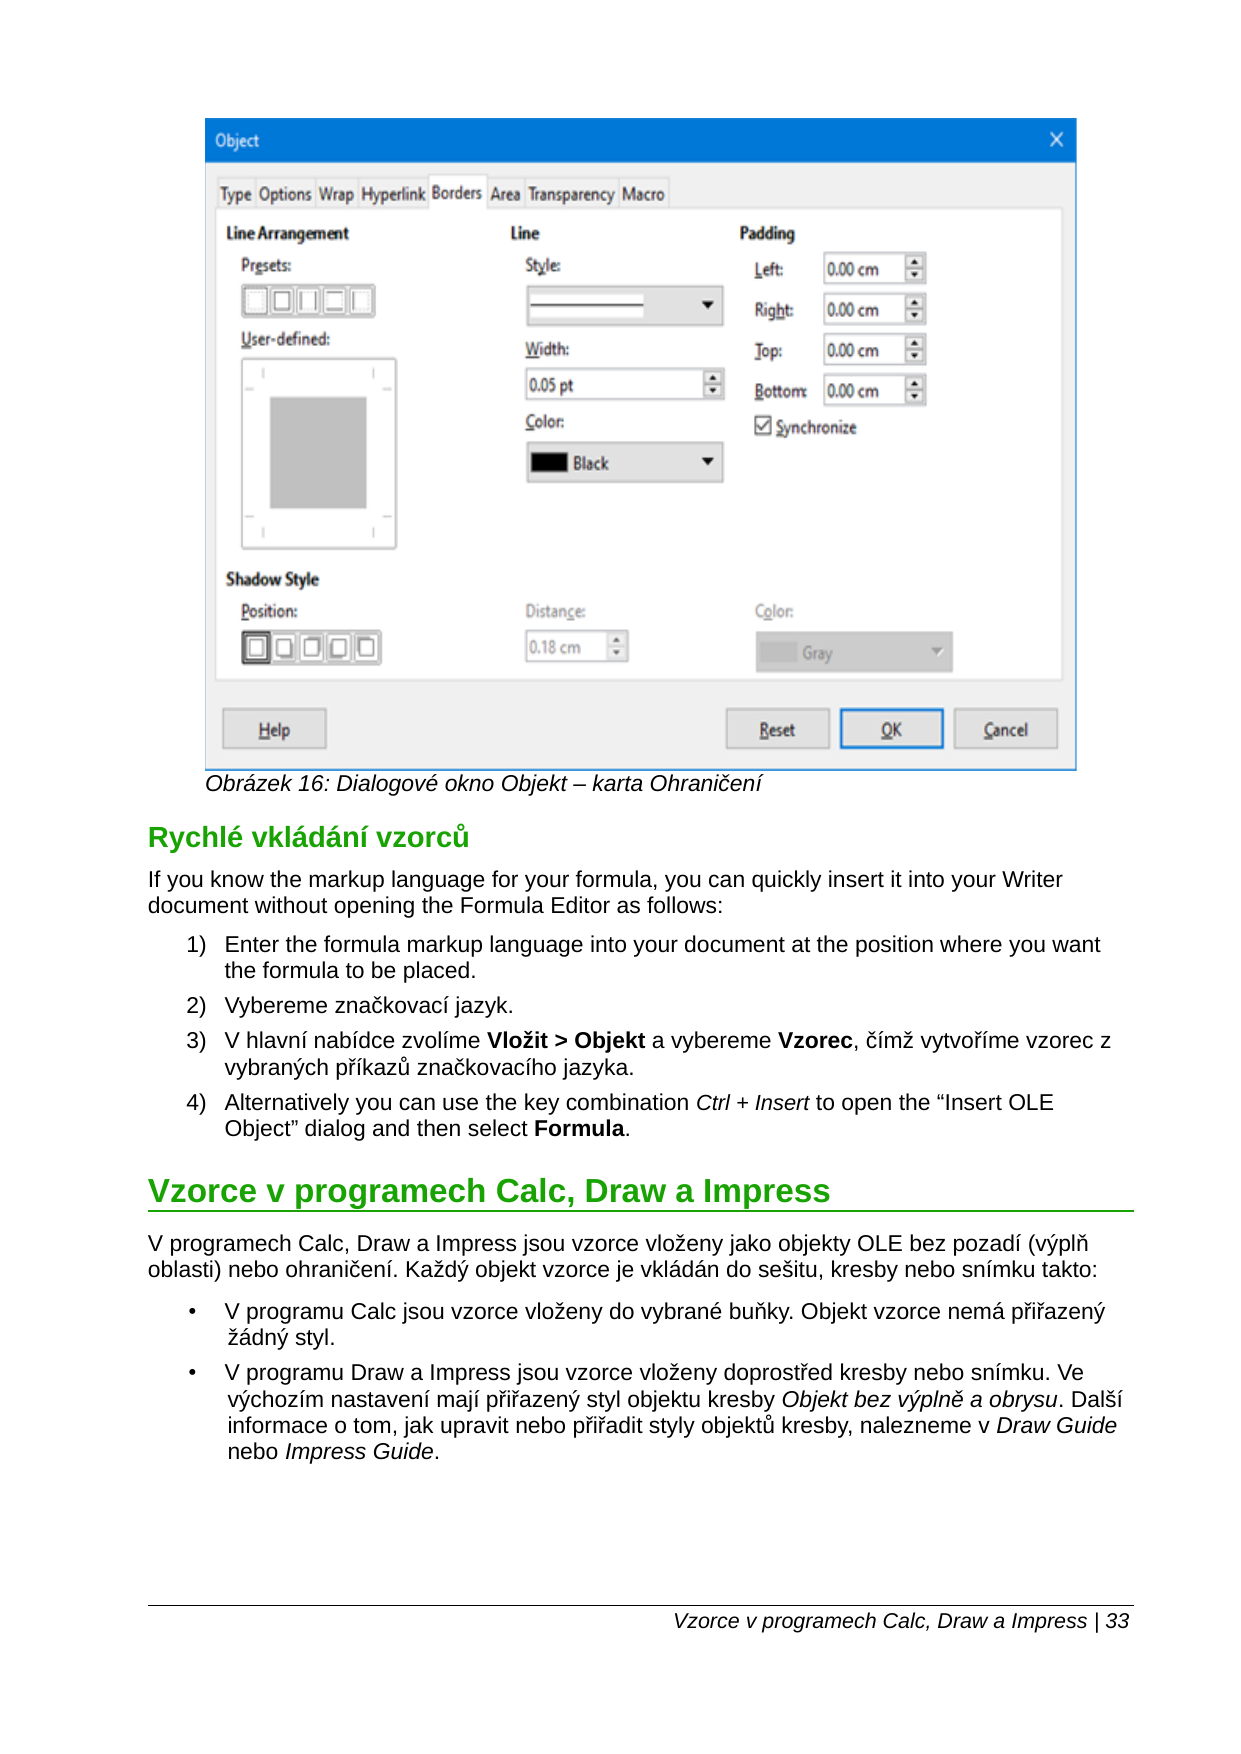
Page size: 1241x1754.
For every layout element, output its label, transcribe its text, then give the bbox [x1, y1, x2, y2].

list Vybereme značkovací jazyk. [207, 992, 1134, 1019]
picture [205, 118, 1077, 771]
text If you know the markup language for your formula, you can quickly insert it into your Writer document without opening the Formula Editor as follows: [148, 866, 1134, 918]
subtitle Rychlé vkládání vzorců [148, 820, 1134, 854]
list V programu Calc jsou vzorce vloženy do vybrané buňky. Objekt vzorce nemá přiřazený žádný styl. [185, 1295, 1134, 1350]
text V programech Calc, Draw a Impress jsou vzorce vloženy jako objekty OLE bez pozadí (výplň oblasti) nebo ohraničení. Každý objekt vzorce je vkládán do sešitu, kresby nebo snímku takto: [148, 1229, 1134, 1282]
subtitle Vzorce v programech Calc, Draw a Impress [148, 1171, 1134, 1210]
list V programu Draw a Impress jsou vzorce vloženy doprostřed kresby nebo snímku. Ve výchozím nastavení mají přiřazený styl objektu kresby Objekt bez výplně a obrysu. Další informace o tom, jak upravit nebo přiřadit styly objektů kresby, nalezneme v Draw Guide nebo Impress Guide. [185, 1356, 1134, 1467]
list Alternatively you can use the key combination Ctrl + Insert to open the “Insert OLE Object” dialog and then select Formula. [207, 1089, 1134, 1142]
list V hlavní nabídce zvolíme Vložit > Objekt a vybereme Vzorec, čímž vytvoříme vzorec z vybraných příkazů značkovacího jazyka. [207, 1027, 1134, 1080]
list Enter the formula markup language into your document at the position where you want the formula to be placed. [207, 931, 1134, 983]
text Obrázek 16: Dialogové okno Objekt – karta Ohraničení [205, 771, 1077, 797]
